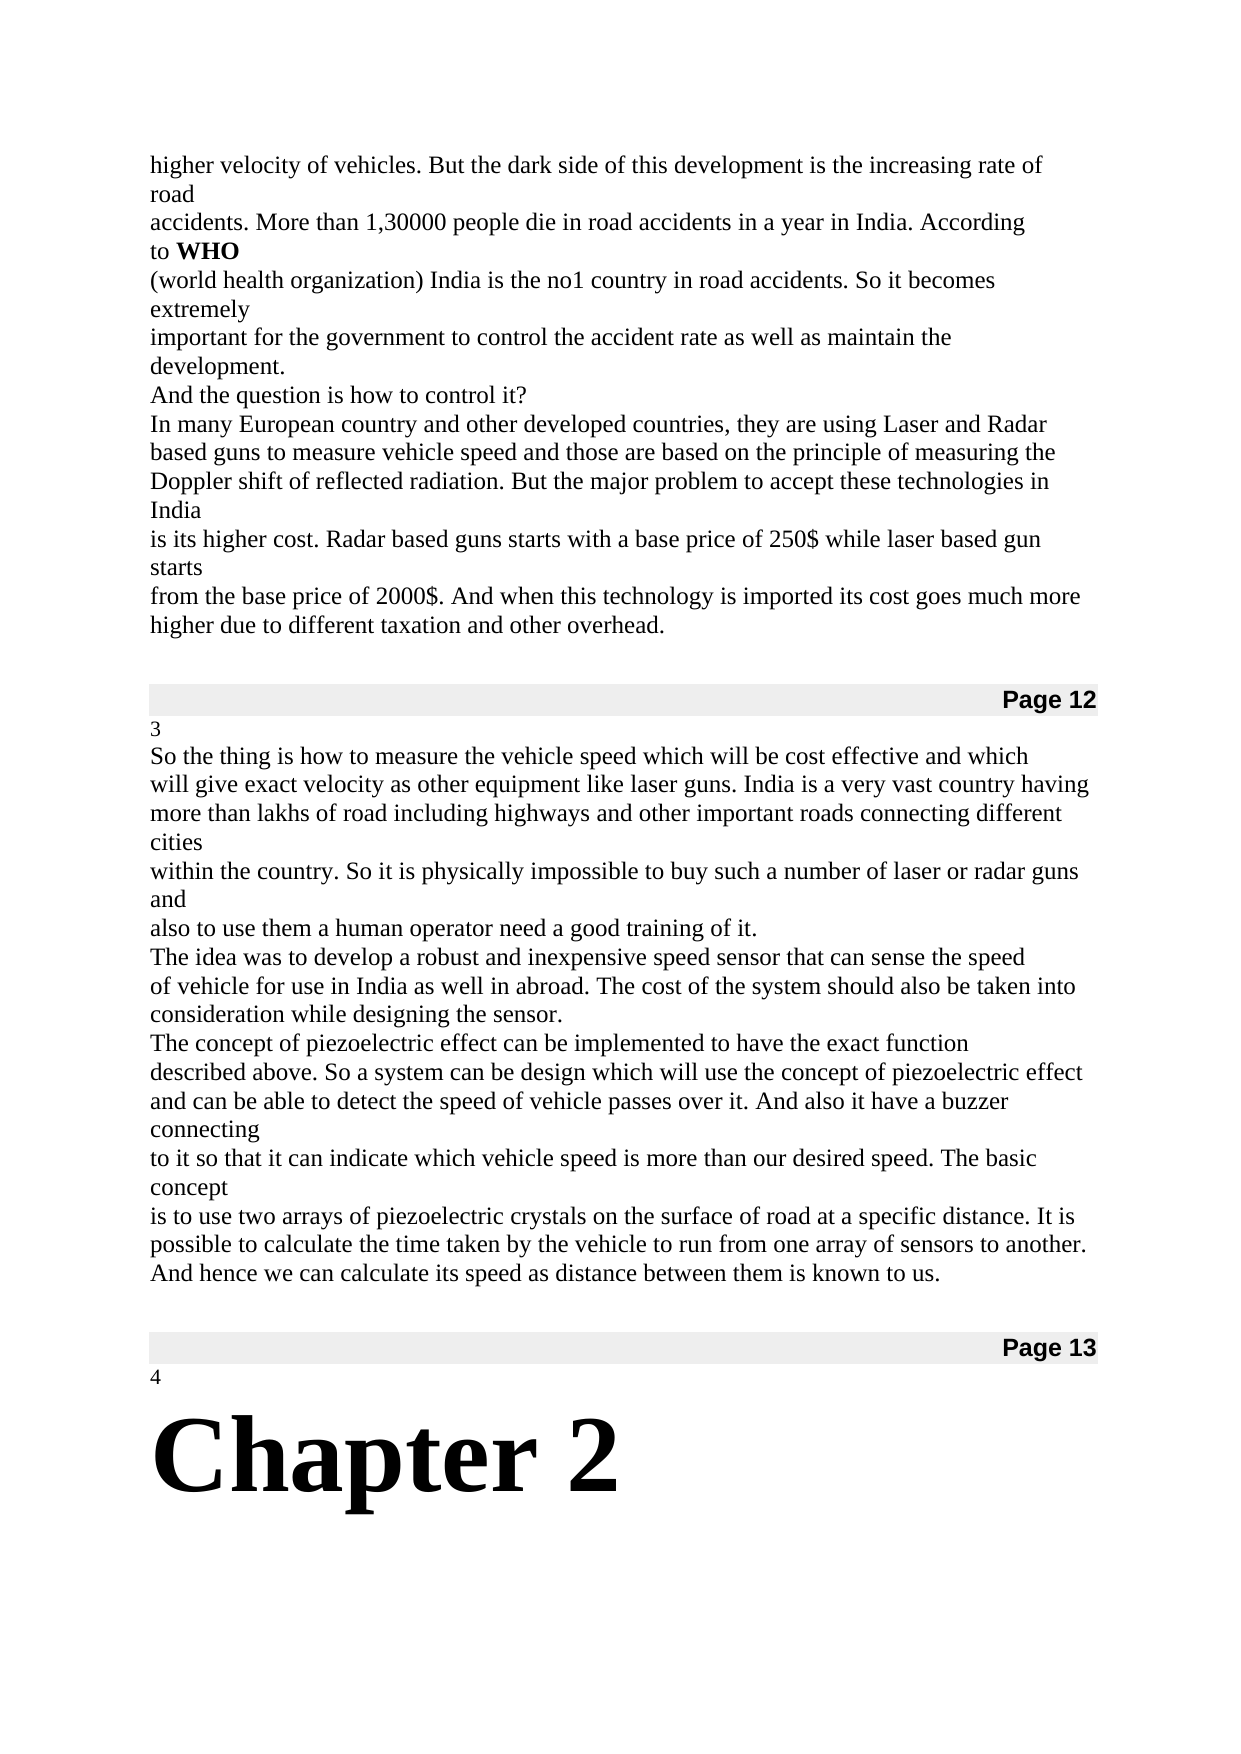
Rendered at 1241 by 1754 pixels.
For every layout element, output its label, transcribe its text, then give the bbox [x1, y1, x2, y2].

text is to use two arrays of piezoelectric crystals on the surface of road at a specific distance. It is [150, 1201, 1090, 1229]
text important for the government to control the accident rate as well as maintain the development. [150, 322, 1090, 380]
text based guns to measure vehicle speed and those are based on the principle of measuring the [150, 437, 1090, 466]
text 4 [150, 1364, 1090, 1389]
text of vehicle for use in India as well in abroad. The cost of the system should also be taken into [150, 971, 1090, 999]
text (world health organization) India is the no1 country in road accidents. So it becomes extremely [150, 265, 1090, 322]
text higher due to different taxation and other overhead. [150, 610, 1090, 639]
text Doppler shift of reflected radiation. But the major problem to accept these technologies in India [150, 466, 1090, 524]
text So the thing is how to measure the vehicle speed which will be cost effective and which [150, 741, 1090, 769]
text is its higher cost. Radar based guns starts with a base price of 250$ while laser based gun starts [150, 524, 1090, 581]
table_header Page 13 [149, 1332, 1098, 1364]
text will give exact velocity as other equipment like laser guns. India is a very vast country having [150, 769, 1090, 798]
text within the country. So it is physically impossible to buy such a number of laser or radar guns and [150, 856, 1090, 913]
text also to use them a human operator need a good training of it. [150, 913, 1090, 942]
text Chapter 2 [150, 1389, 1090, 1515]
text possible to calculate the time taken by the vehicle to run from one array of sensors to another. [150, 1229, 1090, 1258]
text accidents. More than 1,30000 people die in road accidents in a year in India. According to WHO [150, 207, 1090, 265]
text from the base price of 2000$. And when this technology is imported its cost goes much more [150, 581, 1090, 610]
text consideration while designing the sensor. [150, 999, 1090, 1028]
text higher velocity of vehicles. But the dark side of this development is the increasing rate of road [150, 150, 1090, 207]
text The concept of piezoelectric effect can be implemented to have the exact function [150, 1028, 1090, 1057]
text described above. So a system can be design which will use the concept of piezoelectric effect [150, 1057, 1090, 1086]
text 3 [150, 716, 1090, 741]
text In many European country and other developed countries, they are using Laser and Radar [150, 409, 1090, 437]
text more than lakhs of road including highways and other important roads connecting different cities [150, 798, 1090, 856]
table_header Page 12 [149, 684, 1098, 716]
text And hence we can calculate its speed as distance between them is known to us. [150, 1258, 1090, 1287]
text and can be able to detect the speed of vehicle passes over it. And also it have a buzzer connecting [150, 1086, 1090, 1143]
text to it so that it can indicate which vehicle speed is more than our desired speed. The basic concept [150, 1143, 1090, 1201]
text The idea was to develop a robust and inexpensive speed sensor that can sense the speed [150, 942, 1090, 971]
text And the question is how to control it? [150, 380, 1090, 409]
